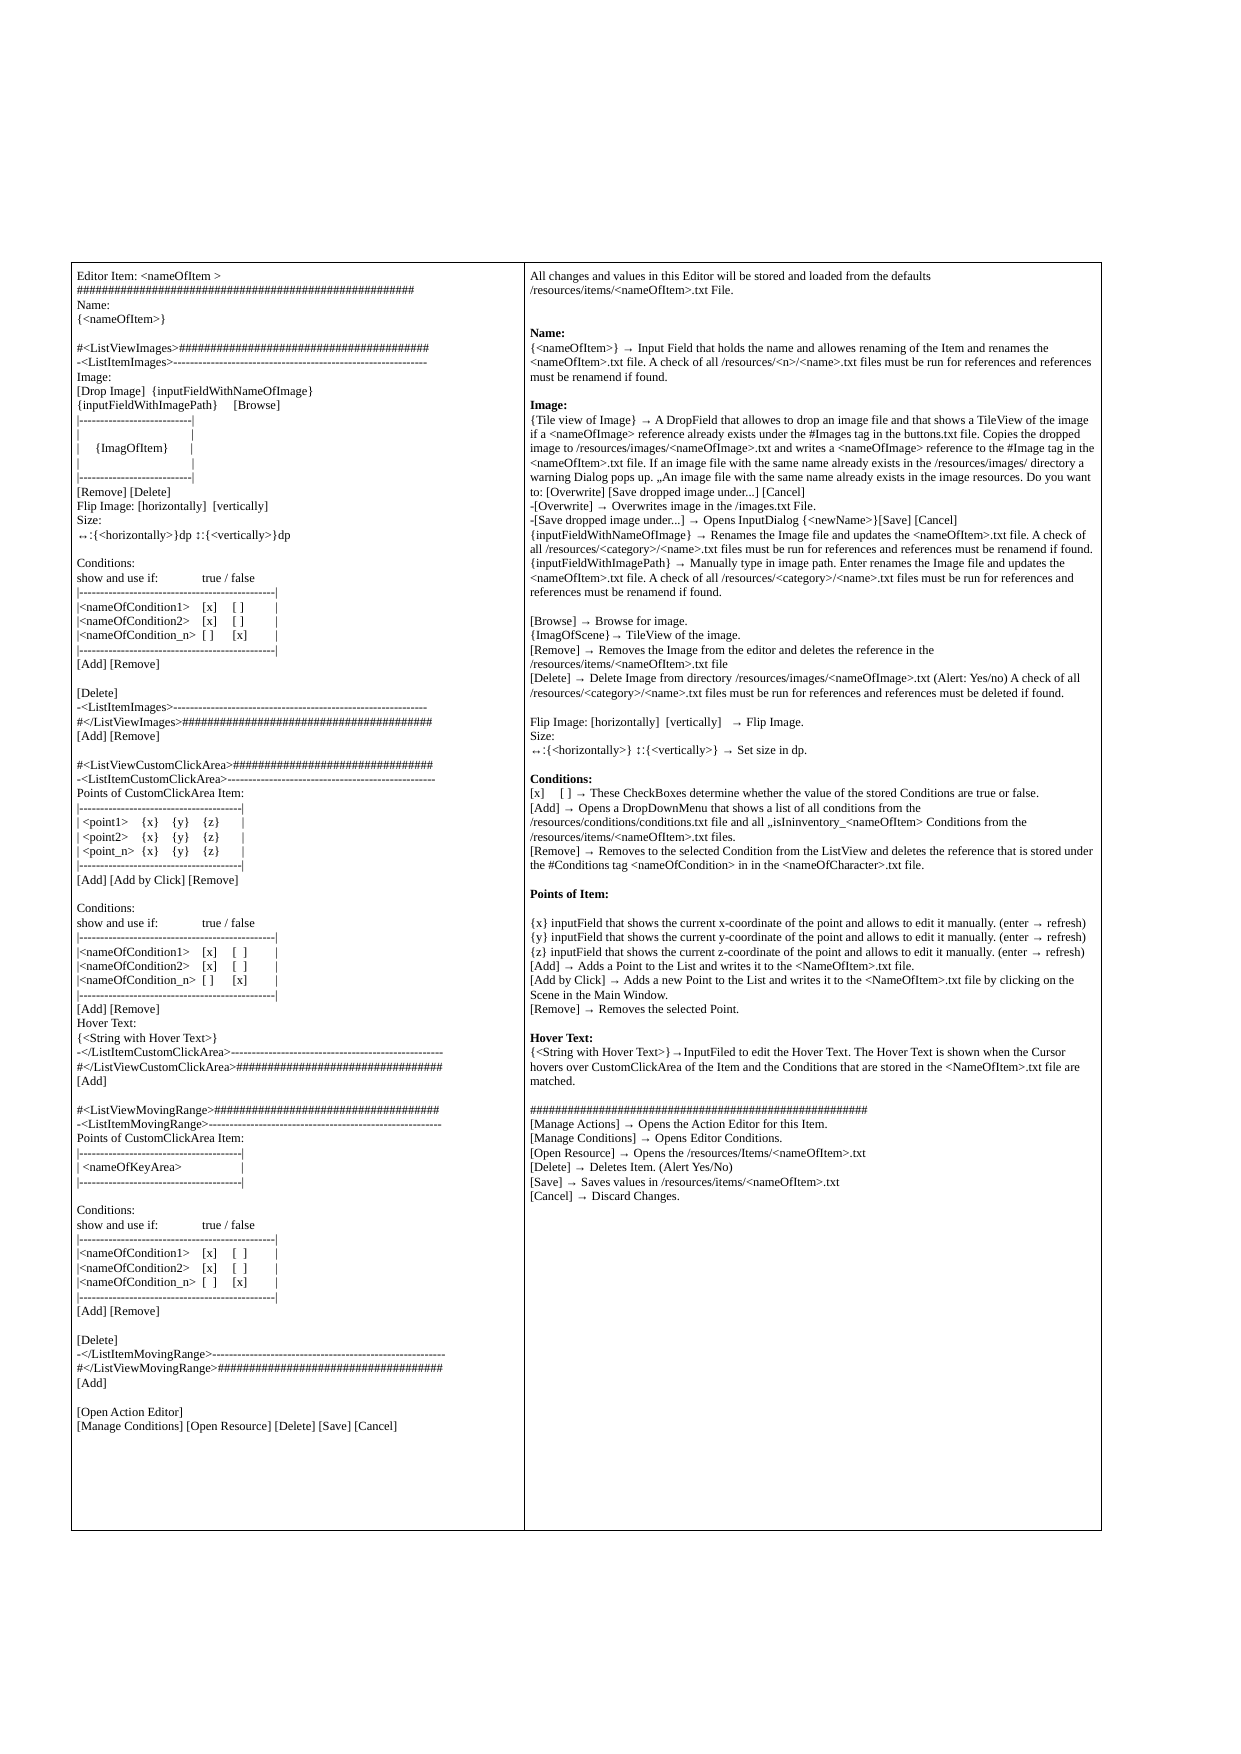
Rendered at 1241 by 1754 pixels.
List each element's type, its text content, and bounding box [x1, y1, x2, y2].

table_header Editor Item: <nameOfItem > ###################################################### Name: {<nameOfItem>} #<ListViewImages>######################################## -<ListItemImages>------------------------------------------------------------- Image: [Drop Image] {inputFieldWithNameOfImage} {inputFieldWithImagePath} [Browse] |---------------------------| | | | {ImagOfItem} | | | |---------------------------| [Remove] [Delete] Flip Image: [horizontally] [vertically] Size: ↔:{<horizontally>}dp ↕:{<vertically>}dp Conditions: show and use if: true / false |-----------------------------------------------| |<nameOfCondition1> [x] [ ] | |<nameOfCondition2> [x] [ ] | |<nameOfCondition_n> [ ] [x] | |-----------------------------------------------| [Add] [Remove] [Delete] -<ListItemImages>------------------------------------------------------------- #</ListViewImages>######################################## [Add] [Remove] #<ListViewCustomClickArea>################################ -<ListItemCustomClickArea>-------------------------------------------------- Points of CustomClickArea Item: |---------------------------------------| | <point1> {x} {y} {z} | | <point2> {x} {y} {z} | | <point_n> {x} {y} {z} | |---------------------------------------| [Add] [Add by Click] [Remove] Conditions: show and use if: true / false |-----------------------------------------------| |<nameOfCondition1> [x] [ ] | |<nameOfCondition2> [x] [ ] | |<nameOfCondition_n> [ ] [x] | |-----------------------------------------------| [Add] [Remove] Hover Text: {<String with Hover Text>} -</ListItemCustomClickArea>--------------------------------------------------- #</ListViewCustomClickArea>################################# [Add] #<ListViewMovingRange>#################################### -<ListItemMovingRange>-------------------------------------------------------- Points of CustomClickArea Item: |---------------------------------------| | <nameOfKeyArea> | |---------------------------------------| Conditions: show and use if: true / false |-----------------------------------------------| |<nameOfCondition1> [x] [ ] | |<nameOfCondition2> [x] [ ] | |<nameOfCondition_n> [ ] [x] | |-----------------------------------------------| [Add] [Remove] [Delete] -</ListItemMovingRange>-------------------------------------------------------- #</ListViewMovingRange>#################################### [Add] [Open Action Editor] [Manage Conditions] [Open Resource] [Delete] [Save] [Cancel] [72, 263, 524, 1530]
table_header All changes and values in this Editor will be stored and loaded from the defaults /resources/items/<nameOfItem>.txt File. Name: {<nameOfItem>} → Input Field that holds the name and allowes renaming of the Item and renames the <nameOfItem>.txt file. A check of all /resources/<n>/<name>.txt files must be run for references and references must be renamend if found. Image: {Tile view of Image} → A DropField that allowes to drop an image file and that shows a TileView of the image if a <nameOfImage> reference already exists under the #Images tag in the buttons.txt file. Copies the dropped image to /resources/images/<nameOfImage>.txt and writes a <nameOfImage> reference to the #Image tag in the <nameOfItem>.txt file. If an image file with the same name already exists in the /resources/images/ directory a warning Dialog pops up. „An image file with the same name already exists in the image resources. Do you want to: [Overwrite] [Save dropped image under...] [Cancel] -[Overwrite] → Overwrites image in the /images.txt File. -[Save dropped image under...] → Opens InputDialog {<newName>}[Save] [Cancel] {inputFieldWithNameOfImage} → Renames the Image file and updates the <nameOfItem>.txt file. A check of all /resources/<category>/<name>.txt files must be run for references and references must be renamend if found. {inputFieldWithImagePath} → Manually type in image path. Enter renames the Image file and updates the <nameOfItem>.txt file. A check of all /resources/<category>/<name>.txt files must be run for references and references must be renamend if found. [Browse] → Browse for image. {ImagOfScene}→ TileView of the image. [Remove] → Removes the Image from the editor and deletes the reference in the /resources/items/<nameOfItem>.txt file [Delete] → Delete Image from directory /resources/images/<nameOfImage>.txt (Alert: Yes/no) A check of all /resources/<category>/<name>.txt files must be run for references and references must be deleted if found. Flip Image: [horizontally] [vertically] → Flip Image. Size: ↔:{<horizontally>} ↕:{<vertically>} → Set size in dp. Conditions: [x] [ ] → These CheckBoxes determine whether the value of the stored Conditions are true or false. [Add] → Opens a DropDownMenu that shows a list of all conditions from the /resources/conditions/conditions.txt file and all „isIninventory_<nameOfItem> Conditions from the /resources/items/<nameOfItem>.txt files. [Remove] → Removes to the selected Condition from the ListView and deletes the reference that is stored under the #Conditions tag <nameOfCondition> in in the <nameOfCharacter>.txt file. Points of Item: {x} inputField that shows the current x-coordinate of the point and allows to edit it manually. (enter → refresh) {y} inputField that shows the current y-coordinate of the point and allows to edit it manually. (enter → refresh) {z} inputField that shows the current z-coordinate of the point and allows to edit it manually. (enter → refresh) [Add] → Adds a Point to the List and writes it to the <NameOfItem>.txt file. [Add by Click] → Adds a new Point to the List and writes it to the <NameOfItem>.txt file by clicking on the Scene in the Main Window. [Remove] → Removes the selected Point. Hover Text: {<String with Hover Text>}→InputFiled to edit the Hover Text. The Hover Text is shown when the Cursor hovers over CustomClickArea of the Item and the Conditions that are stored in the <NameOfItem>.txt file are matched. ###################################################### [Manage Actions] → Opens the Action Editor for this Item. [Manage Conditions] → Opens Editor Conditions. [Open Resource] → Opens the /resources/Items/<nameOfItem>.txt [Delete] → Deletes Item. (Alert Yes/No) [Save] → Saves values in /resources/items/<nameOfItem>.txt [Cancel] → Discard Changes. [525, 263, 1101, 1530]
